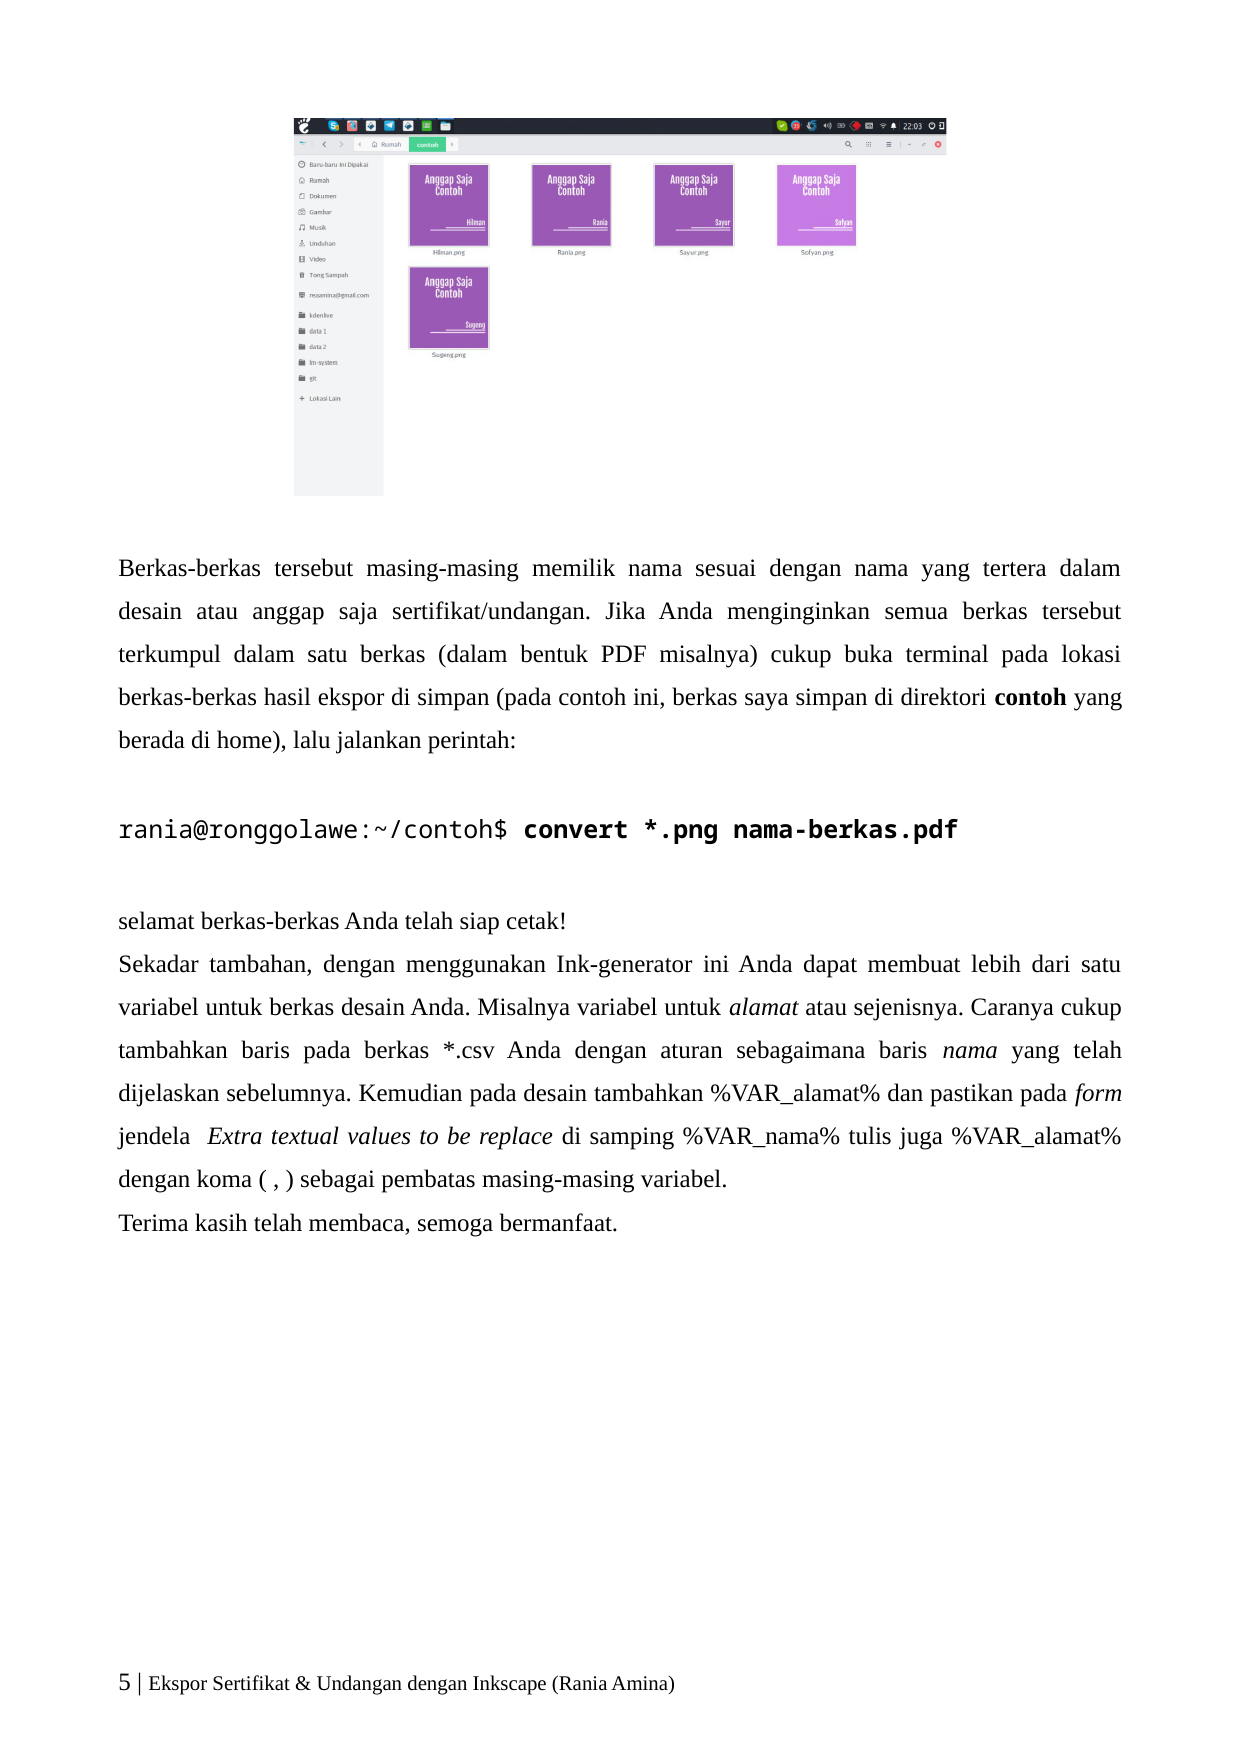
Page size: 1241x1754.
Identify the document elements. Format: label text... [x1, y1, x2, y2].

text Terima kasih telah membaca, semoga bermanfaat. [118, 1208, 1122, 1236]
text selamat berkas-berkas Anda telah siap cetak! [118, 906, 1122, 934]
text rania@ronggolawe:~/contoh$ convert *.png nama-berkas.pdf [118, 812, 1122, 846]
text Berkas-berkas tersebut masing-masing memilik nama sesuai dengan nama yang tertera dalam desain atau anggap saja sertifikat/undangan. Jika Anda menginginkan semua berkas tersebut terkumpul dalam satu berkas (dalam bentuk PDF misalnya) cukup buka terminal pada lokasi berkas-berkas hasil ekspor di simpan (pada contoh ini, berkas saya simpan di direktori contoh yang berada di home), lalu jalankan perintah: [118, 553, 1122, 754]
picture [293, 118, 947, 496]
text Sekadar tambahan, dengan menggunakan Ink-generator ini Anda dapat membuat lebih dari satu variabel untuk berkas desain Anda. Misalnya variabel untuk alamat atau sejenisnya. Caranya cukup tambahkan baris pada berkas *.csv Anda dengan aturan sebagaimana baris nama yang telah dijelaskan sebelumnya. Kemudian pada desain tambahkan %VAR_alamat% dan pastikan pada form jendela Extra textual values to be replace di samping %VAR_nama% tulis juga %VAR_alamat% dengan koma ( , ) sebagai pembatas masing-masing variabel. [118, 949, 1122, 1193]
